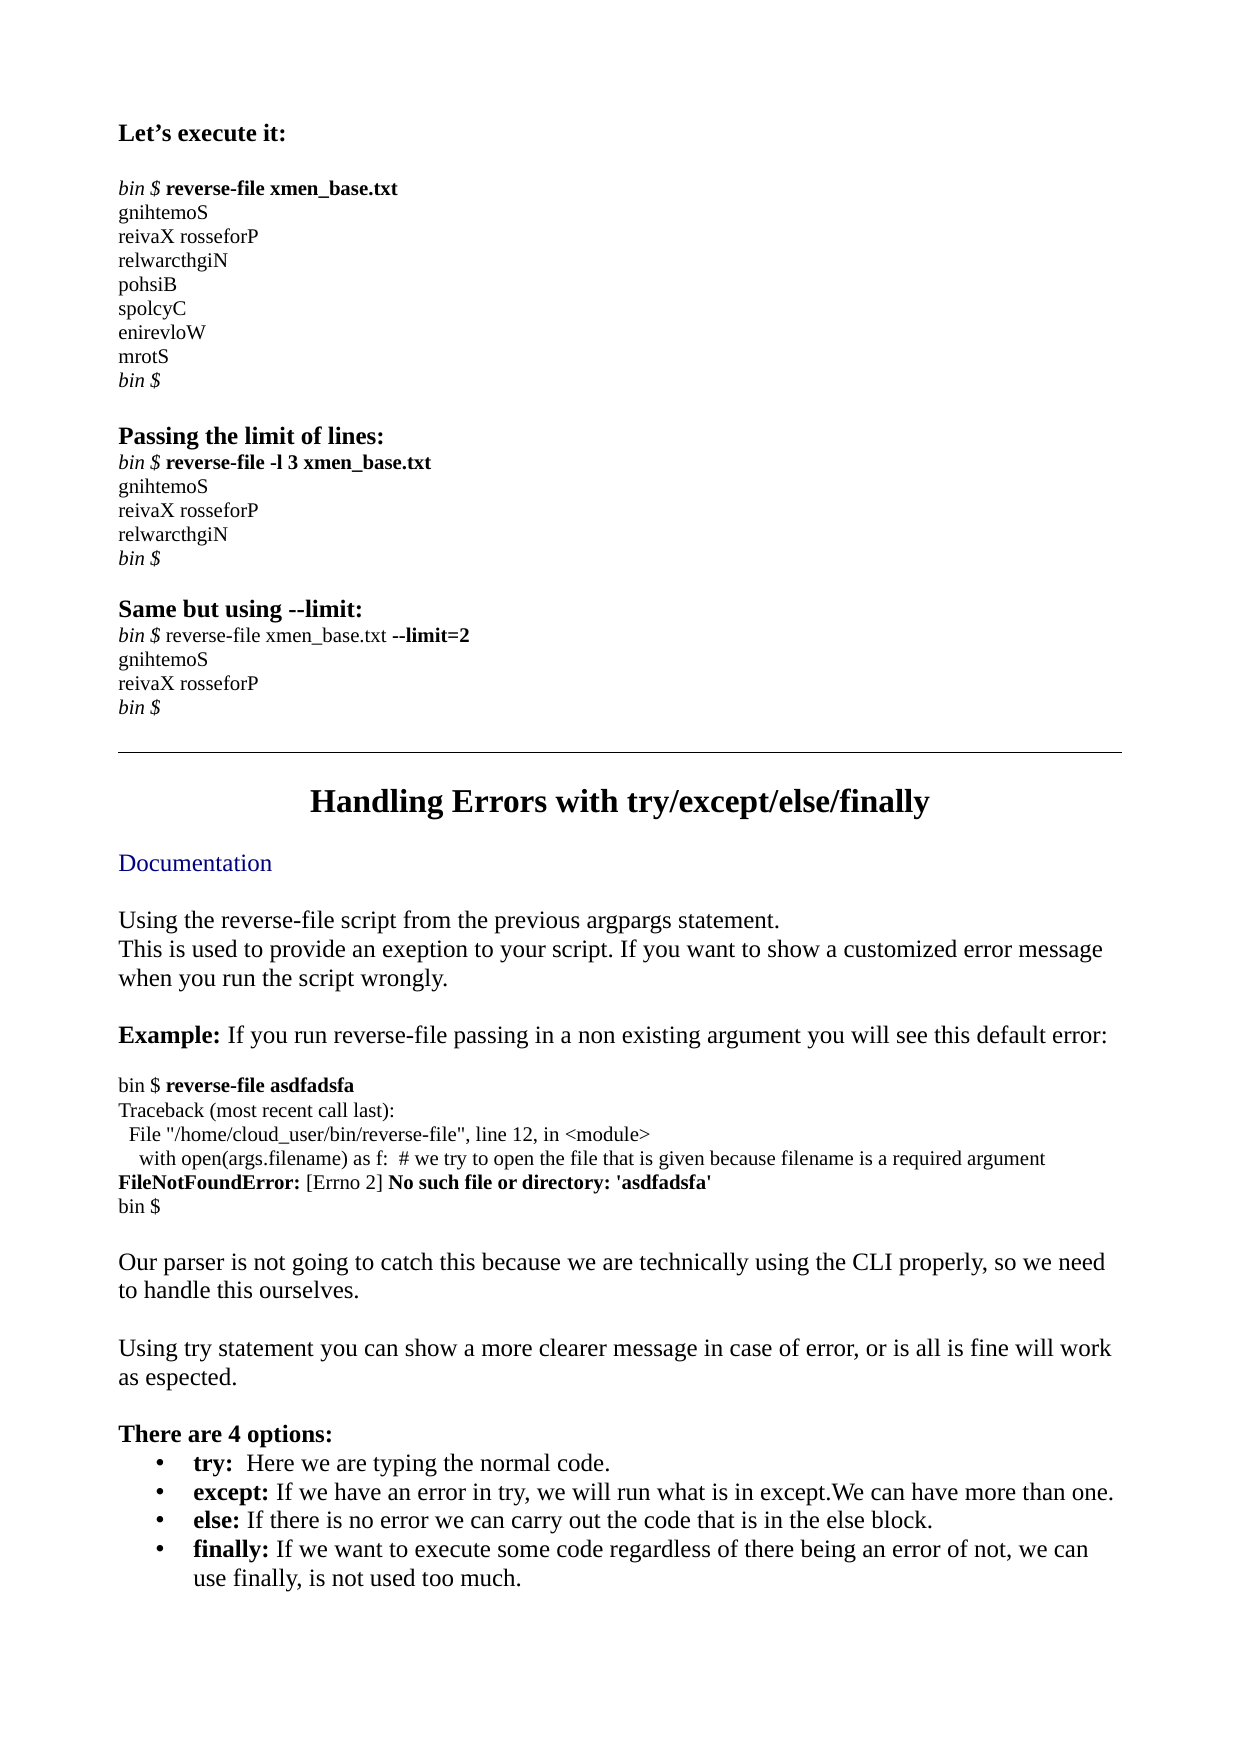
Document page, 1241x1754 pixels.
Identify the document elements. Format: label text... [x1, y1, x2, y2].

text There are 4 options: [118, 1419, 1122, 1448]
text Handling Errors with try/except/else/finally [118, 781, 1122, 819]
list except: If we have an error in try, we will run what is in except.We can have more than one. [156, 1477, 1122, 1505]
text bin $ [118, 1194, 1122, 1218]
list try: Here we are typing the normal code. [156, 1448, 1122, 1477]
text reivaX rosseforP [118, 671, 1122, 695]
text Our parser is not going to catch this because we are technically using the CLI properly, so we need to handle this ourselves. [118, 1247, 1122, 1304]
text gnihtemoS [118, 200, 1122, 224]
text mrotS [118, 344, 1122, 368]
text bin $ [118, 368, 1122, 392]
text Traceback (most recent call last): [118, 1097, 1122, 1122]
text Using try statement you can show a more clearer message in case of error, or is all is fine will work as espected. [118, 1333, 1122, 1390]
text Example: If you run reverse-file passing in a non existing argument you will see this default error: [118, 1021, 1122, 1049]
text pohsiB [118, 272, 1122, 296]
text File "/home/cloud_user/bin/reverse-file", line 12, in <module> [118, 1122, 1122, 1146]
text FileNotFoundError: [Errno 2] No such file or directory: 'asdfadsfa' [118, 1170, 1122, 1194]
text Using the reverse-file script from the previous argpargs statement. [118, 906, 1122, 934]
text bin $ [118, 695, 1122, 719]
text reivaX rosseforP [118, 224, 1122, 248]
text bin $ reverse-file -l 3 xmen_base.txt [118, 450, 1122, 474]
text Passing the limit of lines: [118, 421, 1122, 450]
text bin $ [118, 546, 1122, 570]
text relwarcthgiN [118, 248, 1122, 272]
text gnihtemoS [118, 647, 1122, 671]
text reivaX rosseforP [118, 498, 1122, 522]
text Documentation [118, 848, 1122, 877]
list finally: If we want to execute some code regardless of there being an error of not, we can use finally, is not used too much. [156, 1534, 1122, 1592]
text spolcyC [118, 296, 1122, 320]
text Same but using --limit: [118, 594, 1122, 623]
list else: If there is no error we can carry out the code that is in the else block. [156, 1505, 1122, 1534]
text relwarcthgiN [118, 522, 1122, 546]
text bin $ reverse-file asdfadsfa [118, 1073, 1122, 1097]
text Let’s execute it: [118, 118, 1122, 147]
text enirevloW [118, 320, 1122, 344]
text bin $ reverse-file xmen_base.txt --limit=2 [118, 623, 1122, 647]
text This is used to provide an exeption to your script. If you want to show a customized error message when you run the script wrongly. [118, 934, 1122, 992]
text gnihtemoS [118, 474, 1122, 498]
text with open(args.filename) as f: # we try to open the file that is given because filename is a required argument [118, 1146, 1122, 1170]
text bin $ reverse-file xmen_base.txt [118, 176, 1122, 200]
